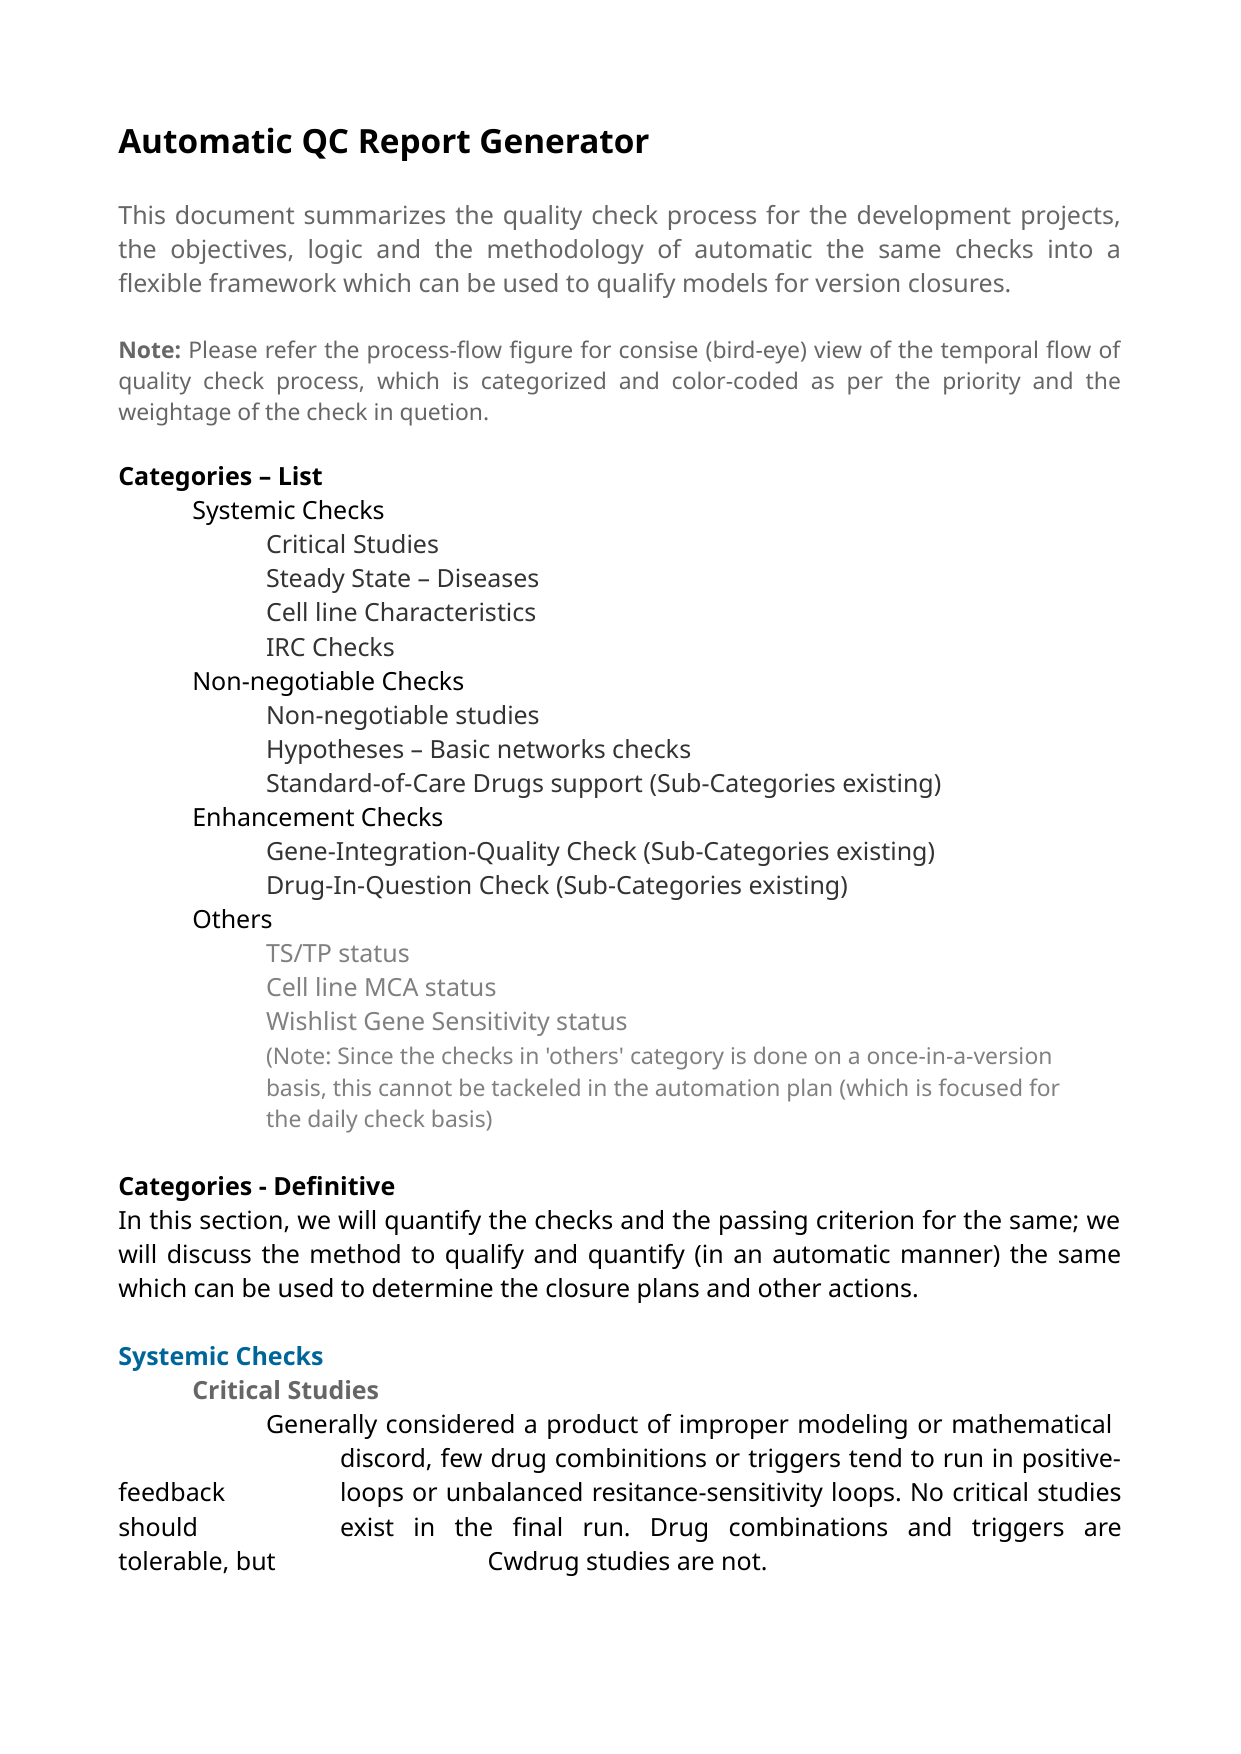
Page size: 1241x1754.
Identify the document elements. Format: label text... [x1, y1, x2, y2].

text Generally considered a product of improper modeling or mathematical discord, few drug combinitions or triggers tend to run in positive-feedback loops or unbalanced resitance-sensitivity loops. No critical studies should exist in the final run. Drug combinations and triggers are tolerable, but Cwdrug studies are not. [118, 1407, 1122, 1577]
text TS/TP status [118, 936, 1122, 970]
text Others [118, 902, 1122, 936]
text Non-negotiable studies [118, 697, 1122, 731]
text (Note: Since the checks in 'others' category is done on a once-in-a-version basis, this cannot be tackeled in the automation plan (which is focused for the daily check basis) [118, 1038, 1122, 1134]
text Hypotheses – Basic networks checks [118, 731, 1122, 765]
text Steady State – Diseases [118, 561, 1122, 595]
text Gene-Integration-Quality Check (Sub-Categories existing) [118, 833, 1122, 868]
text Standard-of-Care Drugs support (Sub-Categories existing) [118, 765, 1122, 799]
text Cell line Characteristics [118, 595, 1122, 629]
text In this section, we will quantify the checks and the passing criterion for the same; we will discuss the method to qualify and quantify (in an automatic manner) the same which can be used to determine the closure plans and other actions. [118, 1203, 1122, 1305]
text Cell line MCA status [118, 970, 1122, 1004]
text Critical Studies [118, 1373, 1122, 1407]
text Non-negotiable Checks [118, 663, 1122, 697]
text Systemic Checks [118, 493, 1122, 527]
text Categories – List [118, 459, 1122, 493]
text Automatic QC Report Generator [118, 118, 1122, 163]
text Critical Studies [118, 527, 1122, 561]
text Wishlist Gene Sensitivity status [118, 1004, 1122, 1038]
text Categories - Definitive [118, 1168, 1122, 1203]
text Systemic Checks [118, 1339, 1122, 1373]
text IRC Checks [118, 629, 1122, 663]
text This document summarizes the quality check process for the development projects, the objectives, logic and the methodology of automatic the same checks into a flexible framework which can be used to qualify models for version closures. [118, 198, 1122, 300]
text Note: Please refer the process-flow figure for consise (bird-eye) view of the temporal flow of quality check process, which is categorized and color-coded as per the priority and the weightage of the check in quetion. [118, 334, 1122, 428]
text Drug-In-Question Check (Sub-Categories existing) [118, 868, 1122, 902]
text Enhancement Checks [118, 799, 1122, 833]
